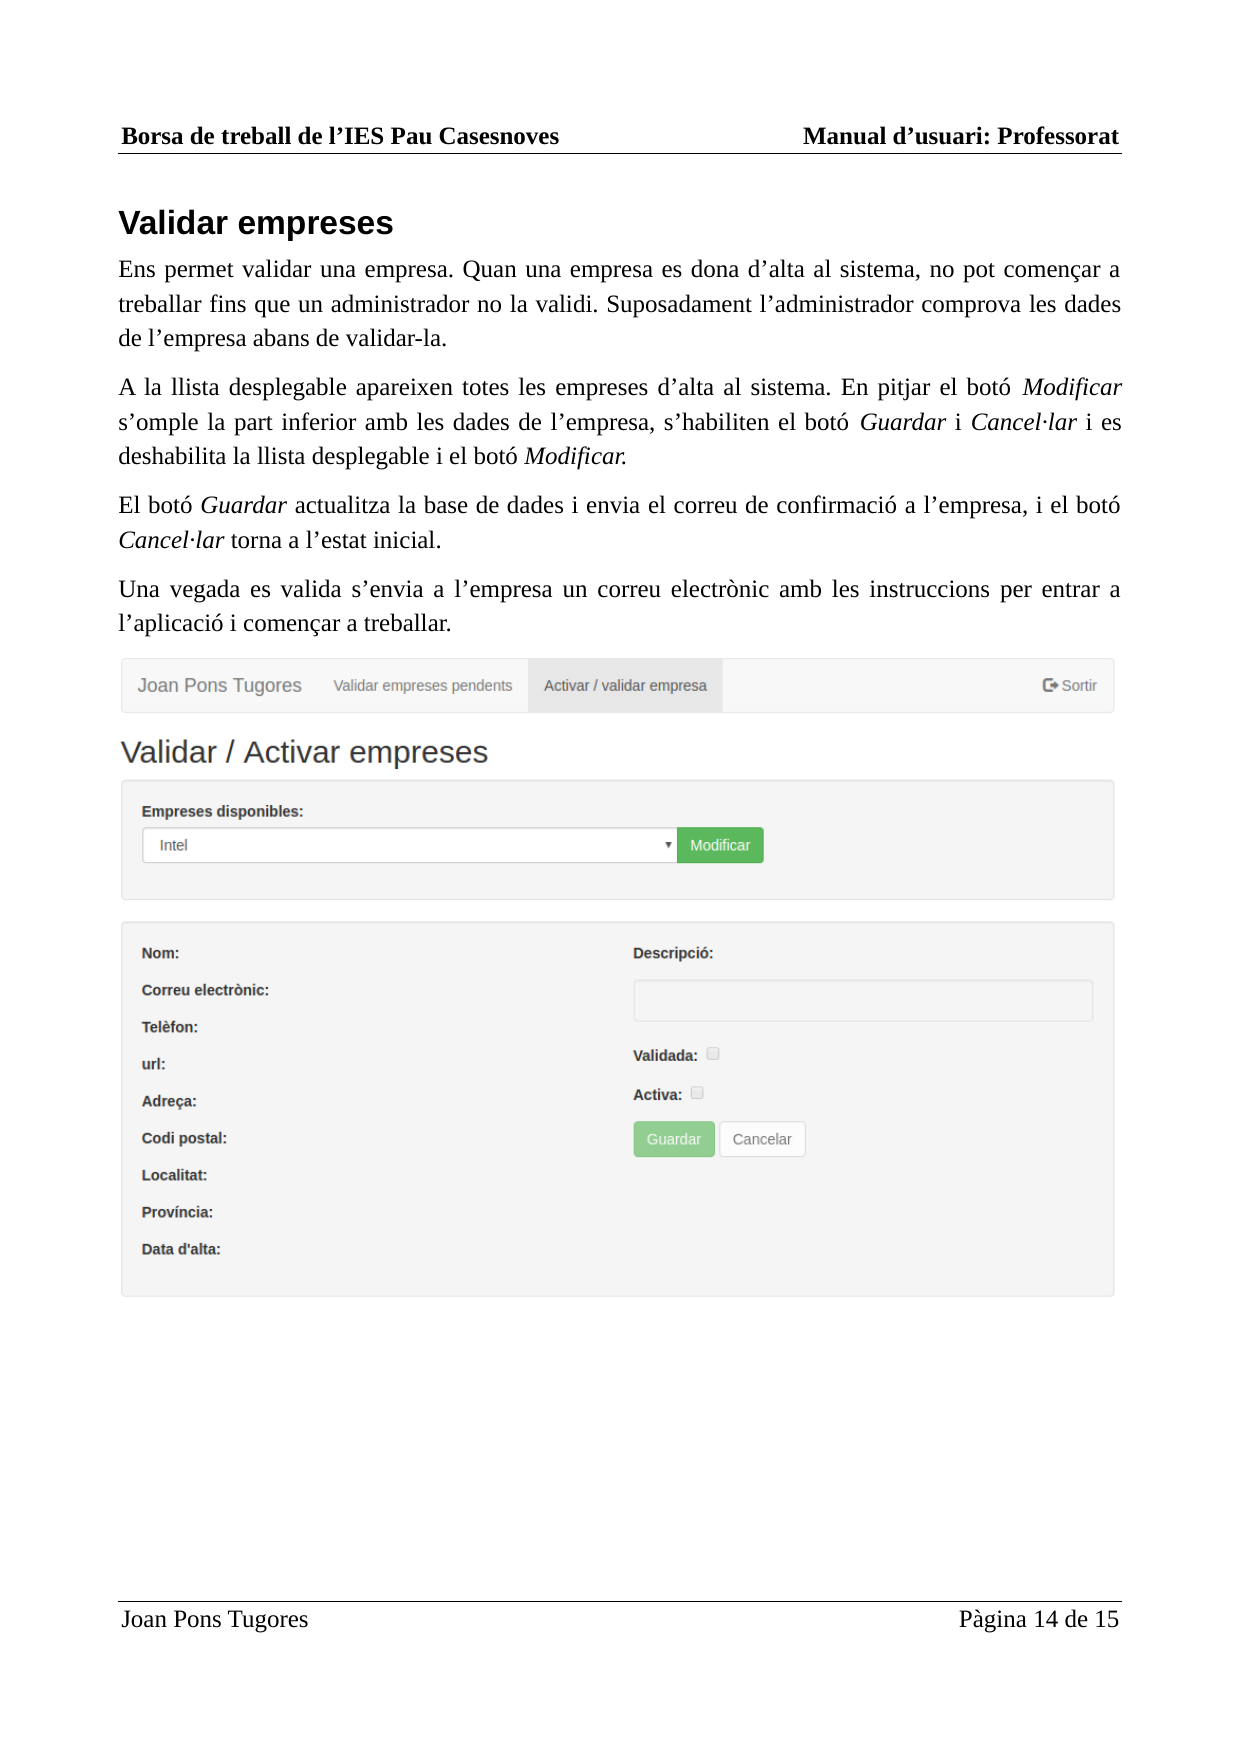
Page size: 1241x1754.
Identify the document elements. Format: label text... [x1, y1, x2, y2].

picture [118, 657, 1123, 1301]
subtitle Validar empreses [118, 203, 1122, 242]
text Una vegada es valida s’envia a l’empresa un correu electrònic amb les instruccions per entrar a l’aplicació i començar a treballar. [118, 574, 1122, 637]
text A la llista desplegable apareixen totes les empreses d’alta al sistema. En pitjar el botó Modificar s’omple la part inferior amb les dades de l’empresa, s’habiliten el botó Guardar i Cancel·lar i es deshabilita la llista desplegable i el botó Modificar. [118, 372, 1122, 470]
text Ens permet validar una empresa. Quan una empresa es dona d’alta al sistema, no pot començar a treballar fins que un administrador no la validi. Suposadament l’administrador comprova les dades de l’empresa abans de validar-la. [118, 254, 1122, 352]
text El botó Guardar actualitza la base de dades i envia el correu de confirmació a l’empresa, i el botó Cancel·lar torna a l’estat inicial. [118, 490, 1122, 553]
